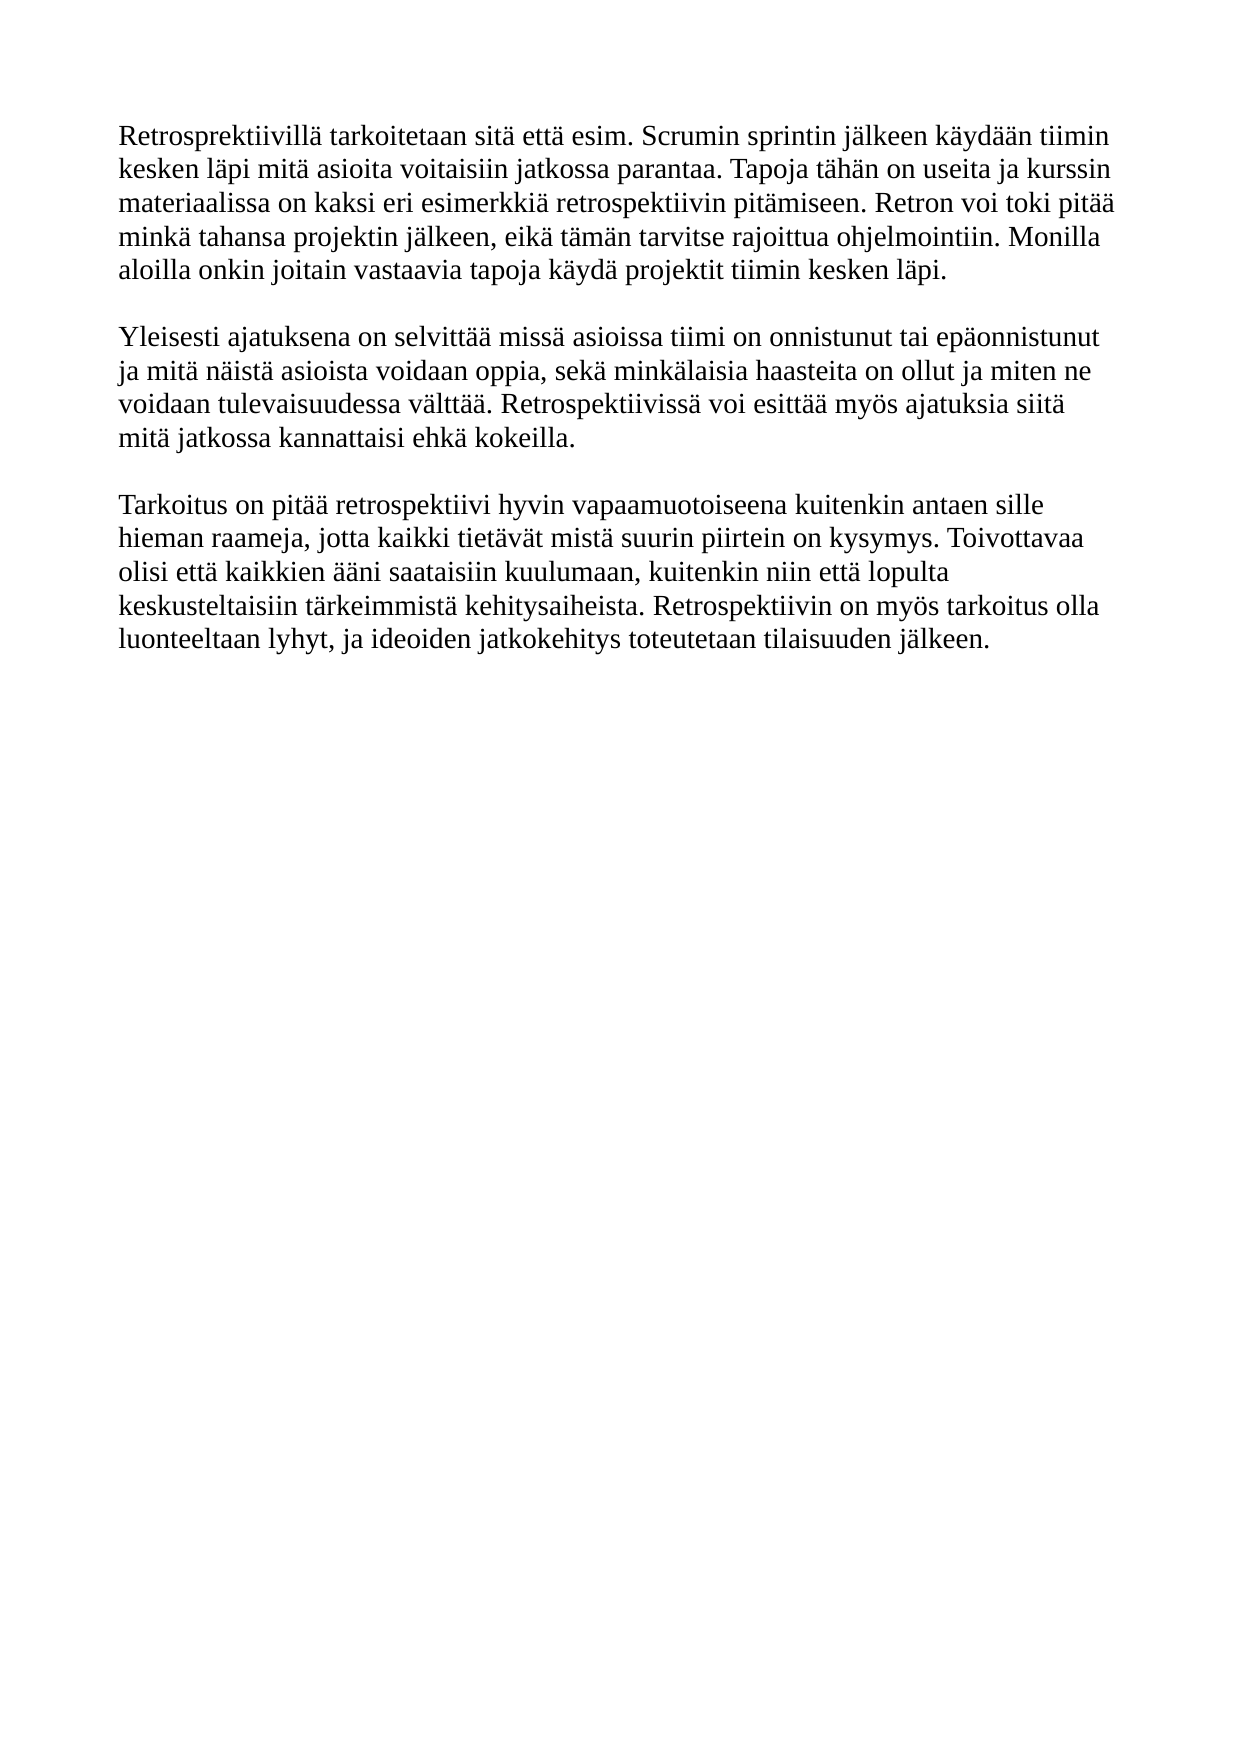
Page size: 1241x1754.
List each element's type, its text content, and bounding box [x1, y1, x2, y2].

text Yleisesti ajatuksena on selvittää missä asioissa tiimi on onnistunut tai epäonnistunut ja mitä näistä asioista voidaan oppia, sekä minkälaisia haasteita on ollut ja miten ne voidaan tulevaisuudessa välttää. Retrospektiivissä voi esittää myös ajatuksia siitä mitä jatkossa kannattaisi ehkä kokeilla. [118, 319, 1122, 453]
text Tarkoitus on pitää retrospektiivi hyvin vapaamuotoiseena kuitenkin antaen sille hieman raameja, jotta kaikki tietävät mistä suurin piirtein on kysymys. Toivottavaa olisi että kaikkien ääni saataisiin kuulumaan, kuitenkin niin että lopulta keskusteltaisiin tärkeimmistä kehitysaiheista. Retrospektiivin on myös tarkoitus olla luonteeltaan lyhyt, ja ideoiden jatkokehitys toteutetaan tilaisuuden jälkeen. [118, 487, 1122, 655]
text Retrosprektiivillä tarkoitetaan sitä että esim. Scrumin sprintin jälkeen käydään tiimin kesken läpi mitä asioita voitaisiin jatkossa parantaa. Tapoja tähän on useita ja kurssin materiaalissa on kaksi eri esimerkkiä retrospektiivin pitämiseen. Retron voi toki pitää minkä tahansa projektin jälkeen, eikä tämän tarvitse rajoittua ohjelmointiin. Monilla aloilla onkin joitain vastaavia tapoja käydä projektit tiimin kesken läpi. [118, 118, 1122, 286]
